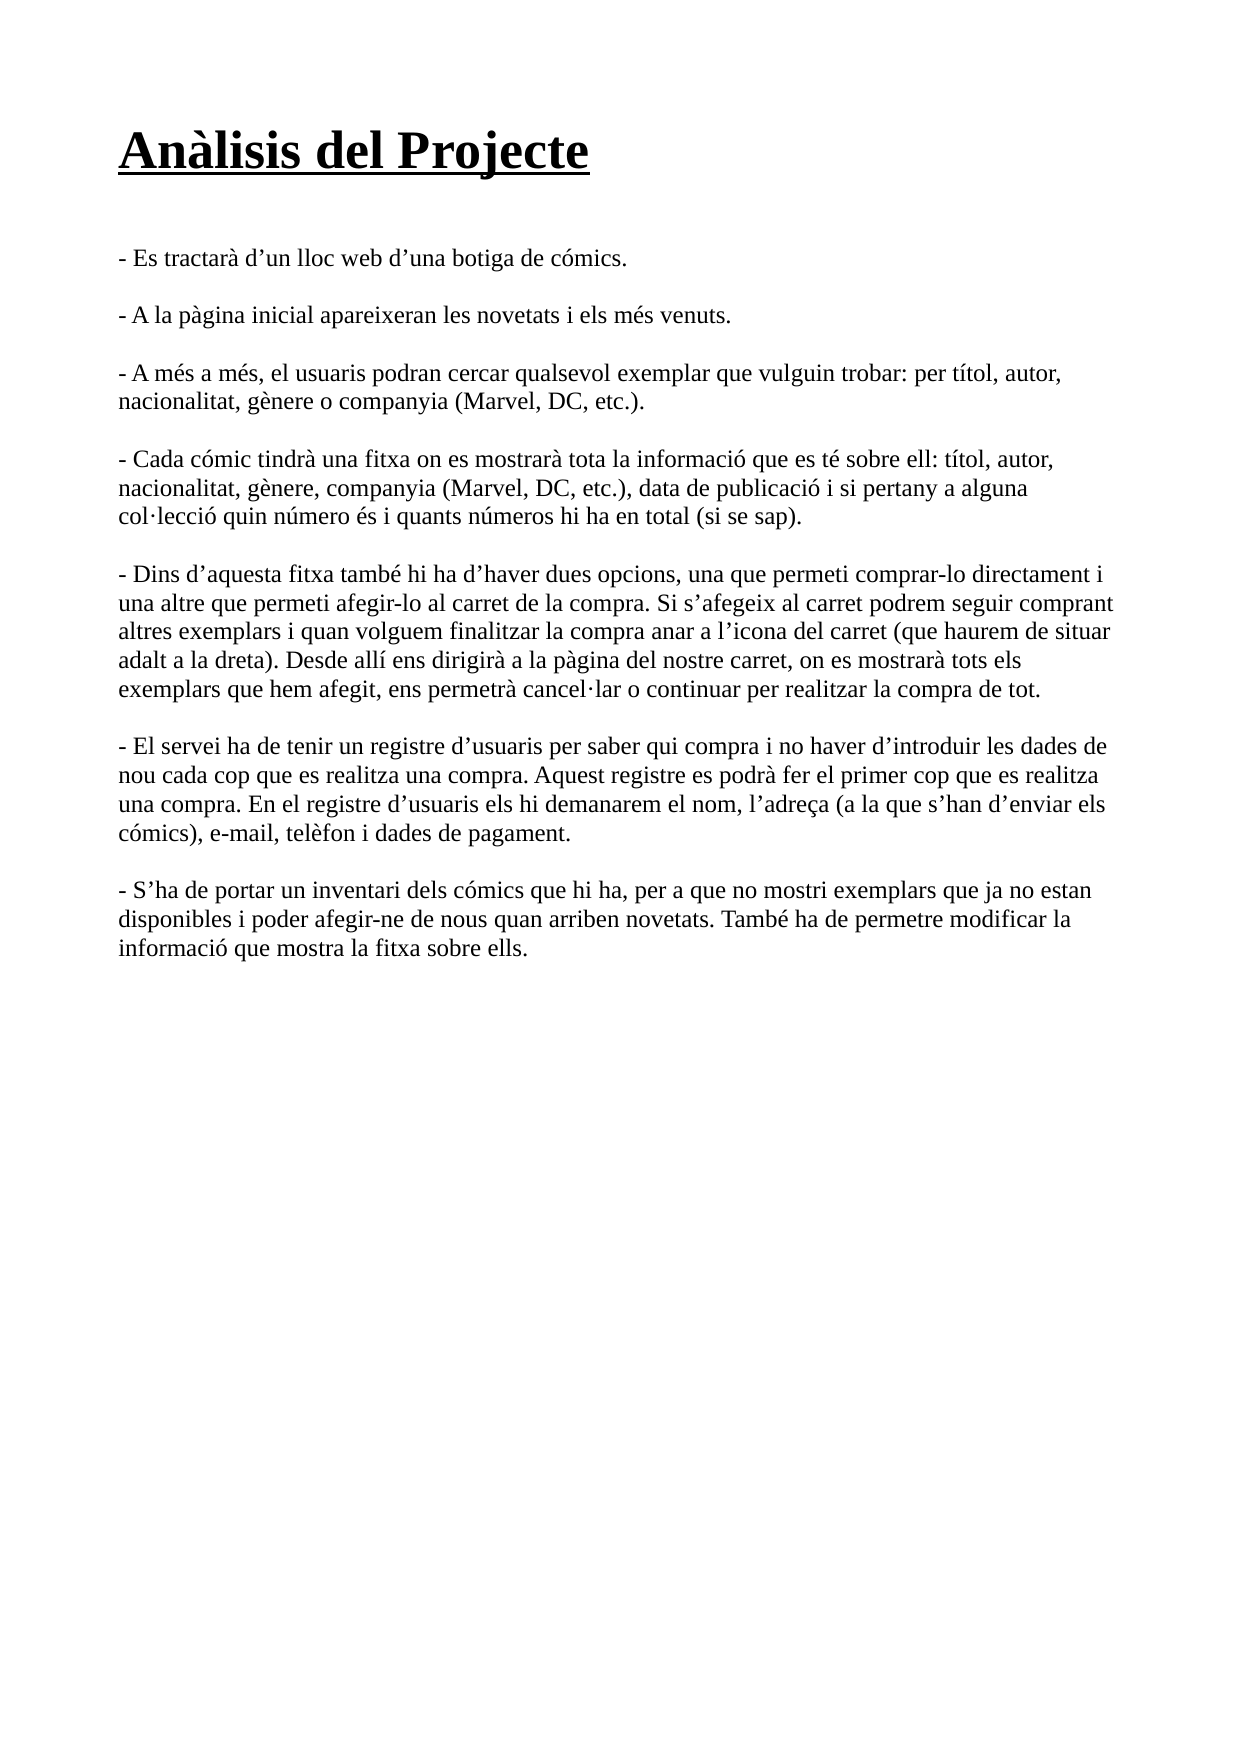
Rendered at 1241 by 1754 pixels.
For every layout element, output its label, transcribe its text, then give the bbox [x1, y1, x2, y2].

text - El servei ha de tenir un registre d’usuaris per saber qui compra i no haver d’introduir les dades de nou cada cop que es realitza una compra. Aquest registre es podrà fer el primer cop que es realitza una compra. En el registre d’usuaris els hi demanarem el nom, l’adreça (a la que s’han d’enviar els cómics), e-mail, telèfon i dades de pagament. [118, 731, 1122, 846]
text Anàlisis del Projecte [118, 118, 1122, 180]
text - A més a més, el usuaris podran cercar qualsevol exemplar que vulguin trobar: per títol, autor, nacionalitat, gènere o companyia (Marvel, DC, etc.). [118, 358, 1122, 415]
text - S’ha de portar un inventari dels cómics que hi ha, per a que no mostri exemplars que ja no estan disponibles i poder afegir-ne de nous quan arriben novetats. També ha de permetre modificar la informació que mostra la fitxa sobre ells. [118, 875, 1122, 961]
text - Cada cómic tindrà una fitxa on es mostrarà tota la informació que es té sobre ell: títol, autor, nacionalitat, gènere, companyia (Marvel, DC, etc.), data de publicació i si pertany a alguna col·lecció quin número és i quants números hi ha en total (si se sap). [118, 444, 1122, 530]
text - Es tractarà d’un lloc web d’una botiga de cómics. [118, 243, 1122, 271]
text - A la pàgina inicial apareixeran les novetats i els més venuts. [118, 300, 1122, 329]
text - Dins d’aquesta fitxa també hi ha d’haver dues opcions, una que permeti comprar-lo directament i una altre que permeti afegir-lo al carret de la compra. Si s’afegeix al carret podrem seguir comprant altres exemplars i quan volguem finalitzar la compra anar a l’icona del carret (que haurem de situar adalt a la dreta). Desde allí ens dirigirà a la pàgina del nostre carret, on es mostrarà tots els exemplars que hem afegit, ens permetrà cancel·lar o continuar per realitzar la compra de tot. [118, 559, 1122, 703]
